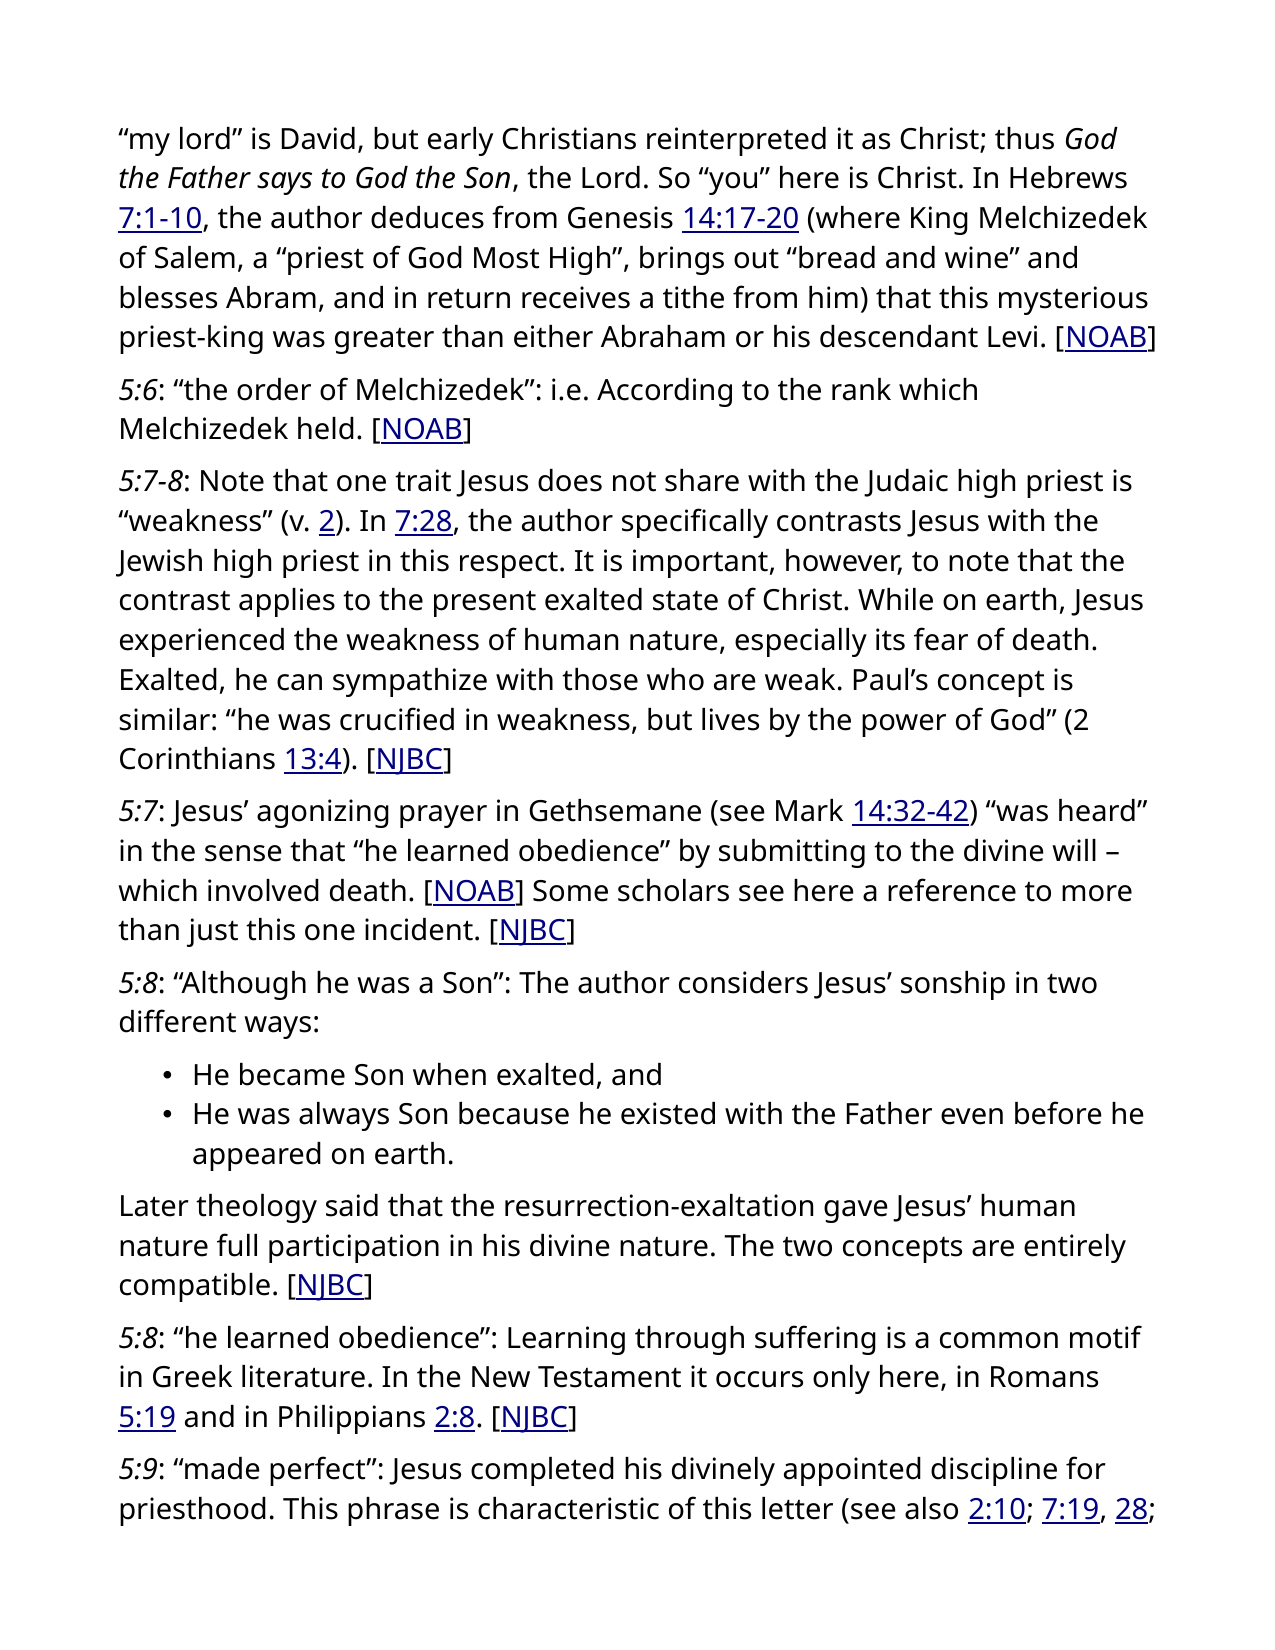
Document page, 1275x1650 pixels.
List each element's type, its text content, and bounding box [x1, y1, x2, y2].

list He was always Son because he existed with the Father even before he appeared on earth. [162, 1093, 1157, 1173]
text 5:9: “made perfect”: Jesus completed his divinely appointed discipline for priesthood. This phrase is characteristic of this letter (see also 2:10; 7:19, 28; [118, 1448, 1157, 1528]
text 5:7: Jesus’ agonizing prayer in Gethsemane (see Mark 14:32-42) “was heard” in the sense that “he learned obedience” by submitting to the divine will – which involved death. [NOAB] Some scholars see here a reference to more than just this one incident. [NJBC] [118, 791, 1157, 949]
list He became Son when exalted, and [162, 1054, 1157, 1093]
text “my lord” is David, but early Christians reinterpreted it as Christ; thus God the Father says to God the Son, the Lord. So “you” here is Christ. In Hebrews 7:1-10, the author deduces from Genesis 14:17-20 (where King Melchizedek of Salem, a “priest of God Most High”, brings out “bread and wine” and blesses Abram, and in return receives a tithe from him) that this mysterious priest-king was greater than either Abraham or his descendant Levi. [NOAB] [118, 118, 1157, 356]
text 5:7-8: Note that one trait Jesus does not share with the Judaic high priest is “weakness” (v. 2). In 7:28, the author specifically contrasts Jesus with the Jewish high priest in this respect. It is important, however, to note that the contrast applies to the present exalted state of Christ. While on earth, Jesus experienced the weakness of human nature, especially its fear of death. Exalted, he can sympathize with those who are weak. Paul’s concept is similar: “he was crucified in weakness, but lives by the power of God” (2 Corinthians 13:4). [NJBC] [118, 461, 1157, 778]
text 5:6: “the order of Melchizedek”: i.e. According to the rank which Melchizedek held. [NOAB] [118, 369, 1157, 448]
text Later theology said that the resurrection-exaltation gave Jesus’ human nature full participation in his divine nature. The two concepts are entirely compatible. [NJBC] [118, 1185, 1157, 1304]
text 5:8: “Although he was a Son”: The author considers Jesus’ sonship in two different ways: [118, 962, 1157, 1041]
text 5:8: “he learned obedience”: Learning through suffering is a common motif in Greek literature. In the New Testament it occurs only here, in Romans 5:19 and in Philippians 2:8. [NJBC] [118, 1317, 1157, 1436]
